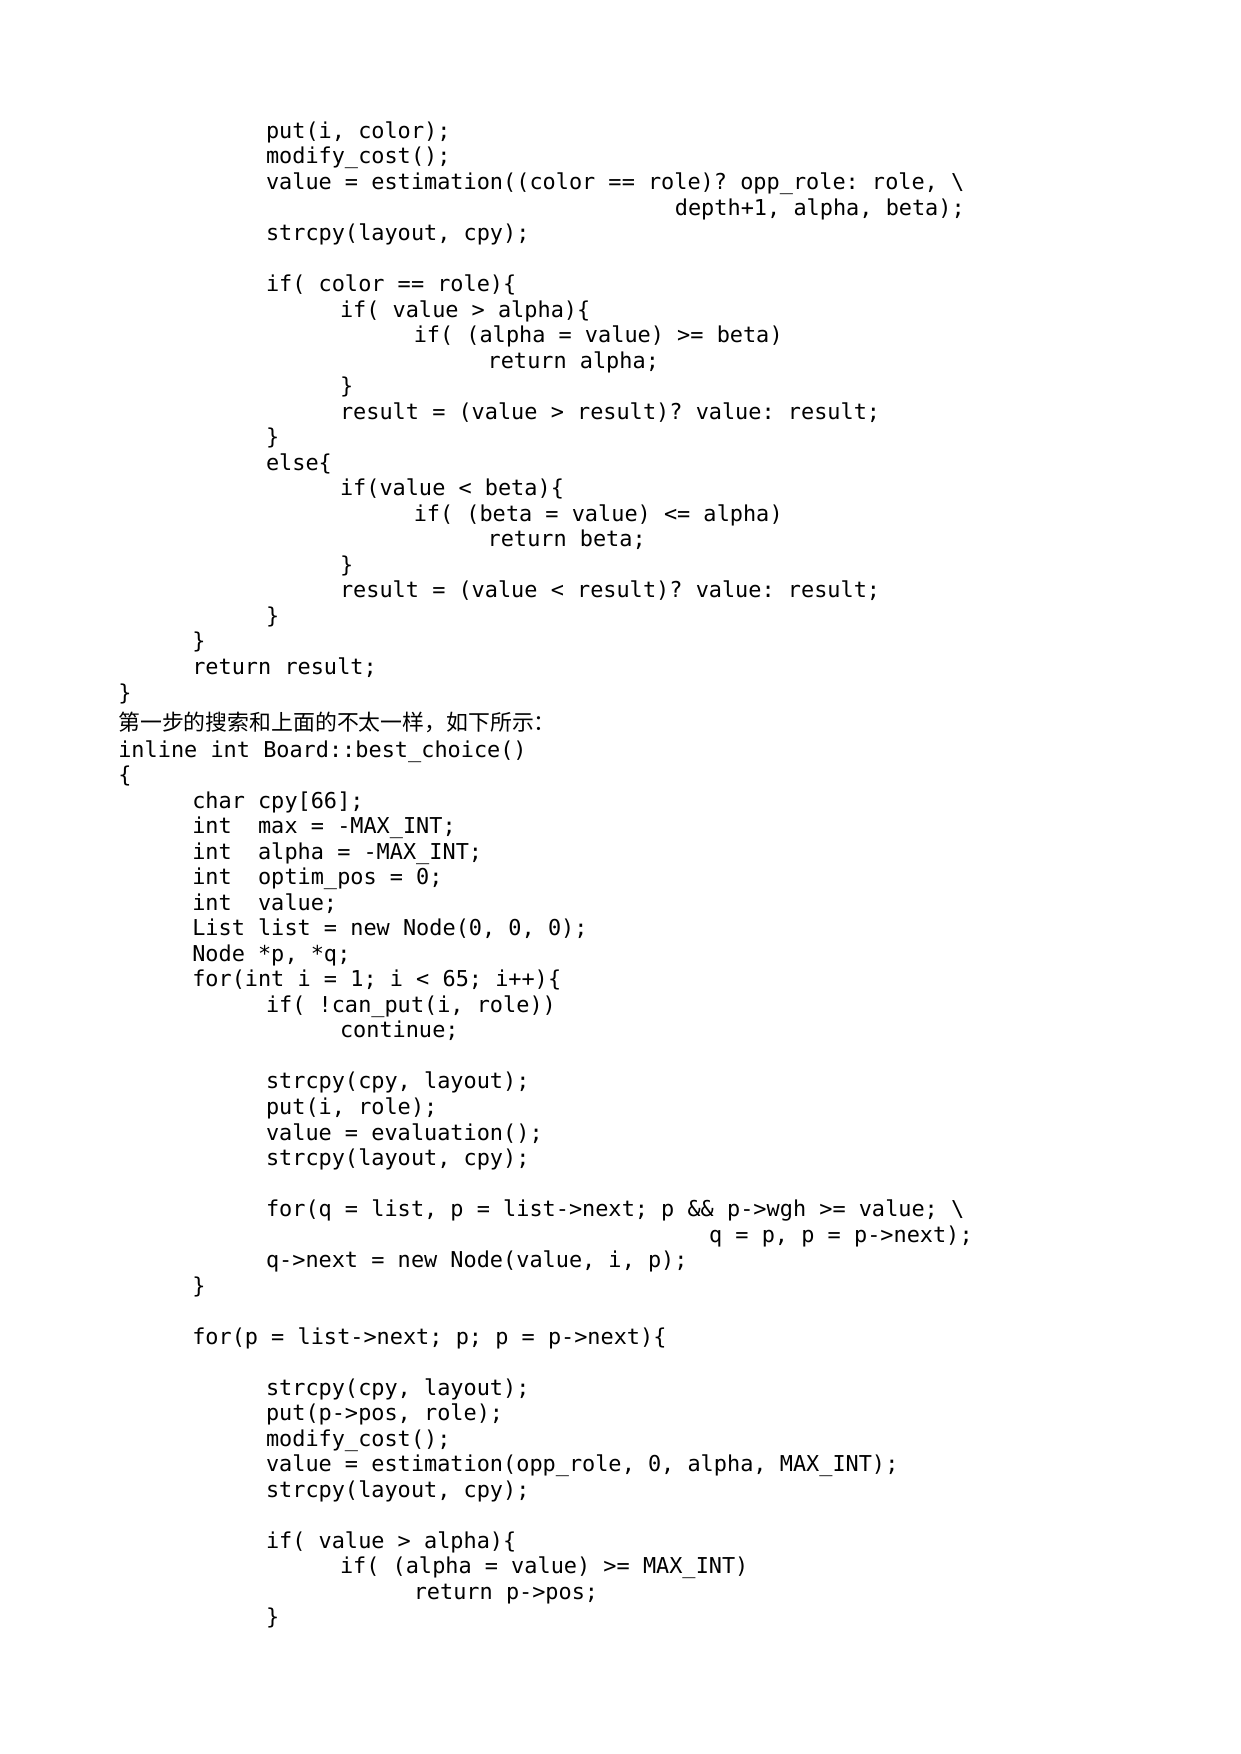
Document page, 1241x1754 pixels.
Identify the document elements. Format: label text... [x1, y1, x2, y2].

text result = (value < result)? value: result; [118, 577, 1122, 603]
text return result; [118, 654, 1122, 679]
text continue; [118, 1017, 1122, 1043]
text value = evaluation(); [118, 1119, 1122, 1145]
text put(p->pos, role); [118, 1400, 1122, 1426]
text Node *p, *q; [118, 941, 1122, 966]
text } [118, 424, 1122, 450]
text } [118, 373, 1122, 399]
text else{ [118, 450, 1122, 475]
text inline int Board::best_choice() [118, 737, 1122, 762]
text } [118, 603, 1122, 628]
text if( (alpha = value) >= beta) [118, 322, 1122, 348]
text for(q = list, p = list->next; p && p->wgh >= value; \ [118, 1196, 1122, 1222]
text if( value > alpha){ [118, 1528, 1122, 1553]
text if( (alpha = value) >= MAX_INT) [118, 1553, 1122, 1579]
text value = estimation(opp_role, 0, alpha, MAX_INT); [118, 1451, 1122, 1477]
text q = p, p = p->next); [118, 1222, 1122, 1247]
text strcpy(layout, cpy); [118, 1145, 1122, 1171]
text depth+1, alpha, beta); [118, 195, 1122, 220]
text { [118, 762, 1122, 788]
text strcpy(layout, cpy); [118, 1477, 1122, 1502]
text put(i, role); [118, 1094, 1122, 1119]
text strcpy(cpy, layout); [118, 1375, 1122, 1400]
text } [118, 1604, 1122, 1630]
text q->next = new Node(value, i, p); [118, 1247, 1122, 1273]
text return alpha; [118, 348, 1122, 373]
text int optim_pos = 0; [118, 864, 1122, 890]
text modify_cost(); [118, 144, 1122, 169]
text int max = -MAX_INT; [118, 813, 1122, 839]
text modify_cost(); [118, 1426, 1122, 1451]
text } [118, 1273, 1122, 1298]
text strcpy(cpy, layout); [118, 1068, 1122, 1094]
text if( color == role){ [118, 271, 1122, 297]
text result = (value > result)? value: result; [118, 399, 1122, 424]
text } [118, 679, 1122, 705]
text put(i, color); [118, 118, 1122, 144]
text int alpha = -MAX_INT; [118, 839, 1122, 864]
text for(p = list->next; p; p = p->next){ [118, 1324, 1122, 1349]
text strcpy(layout, cpy); [118, 220, 1122, 246]
text for(int i = 1; i < 65; i++){ [118, 966, 1122, 992]
text if( (beta = value) <= alpha) [118, 501, 1122, 526]
text value = estimation((color == role)? opp_role: role, \ [118, 169, 1122, 195]
text return p->pos; [118, 1579, 1122, 1604]
text int value; [118, 890, 1122, 915]
text if( !can_put(i, role)) [118, 992, 1122, 1017]
text } [118, 628, 1122, 654]
text List list = new Node(0, 0, 0); [118, 915, 1122, 941]
text if( value > alpha){ [118, 297, 1122, 322]
text 第一步的搜索和上面的不太一样，如下所示： [118, 705, 1122, 737]
text char cpy[66]; [118, 788, 1122, 813]
text } [118, 552, 1122, 577]
text if(value < beta){ [118, 475, 1122, 501]
text return beta; [118, 526, 1122, 552]
